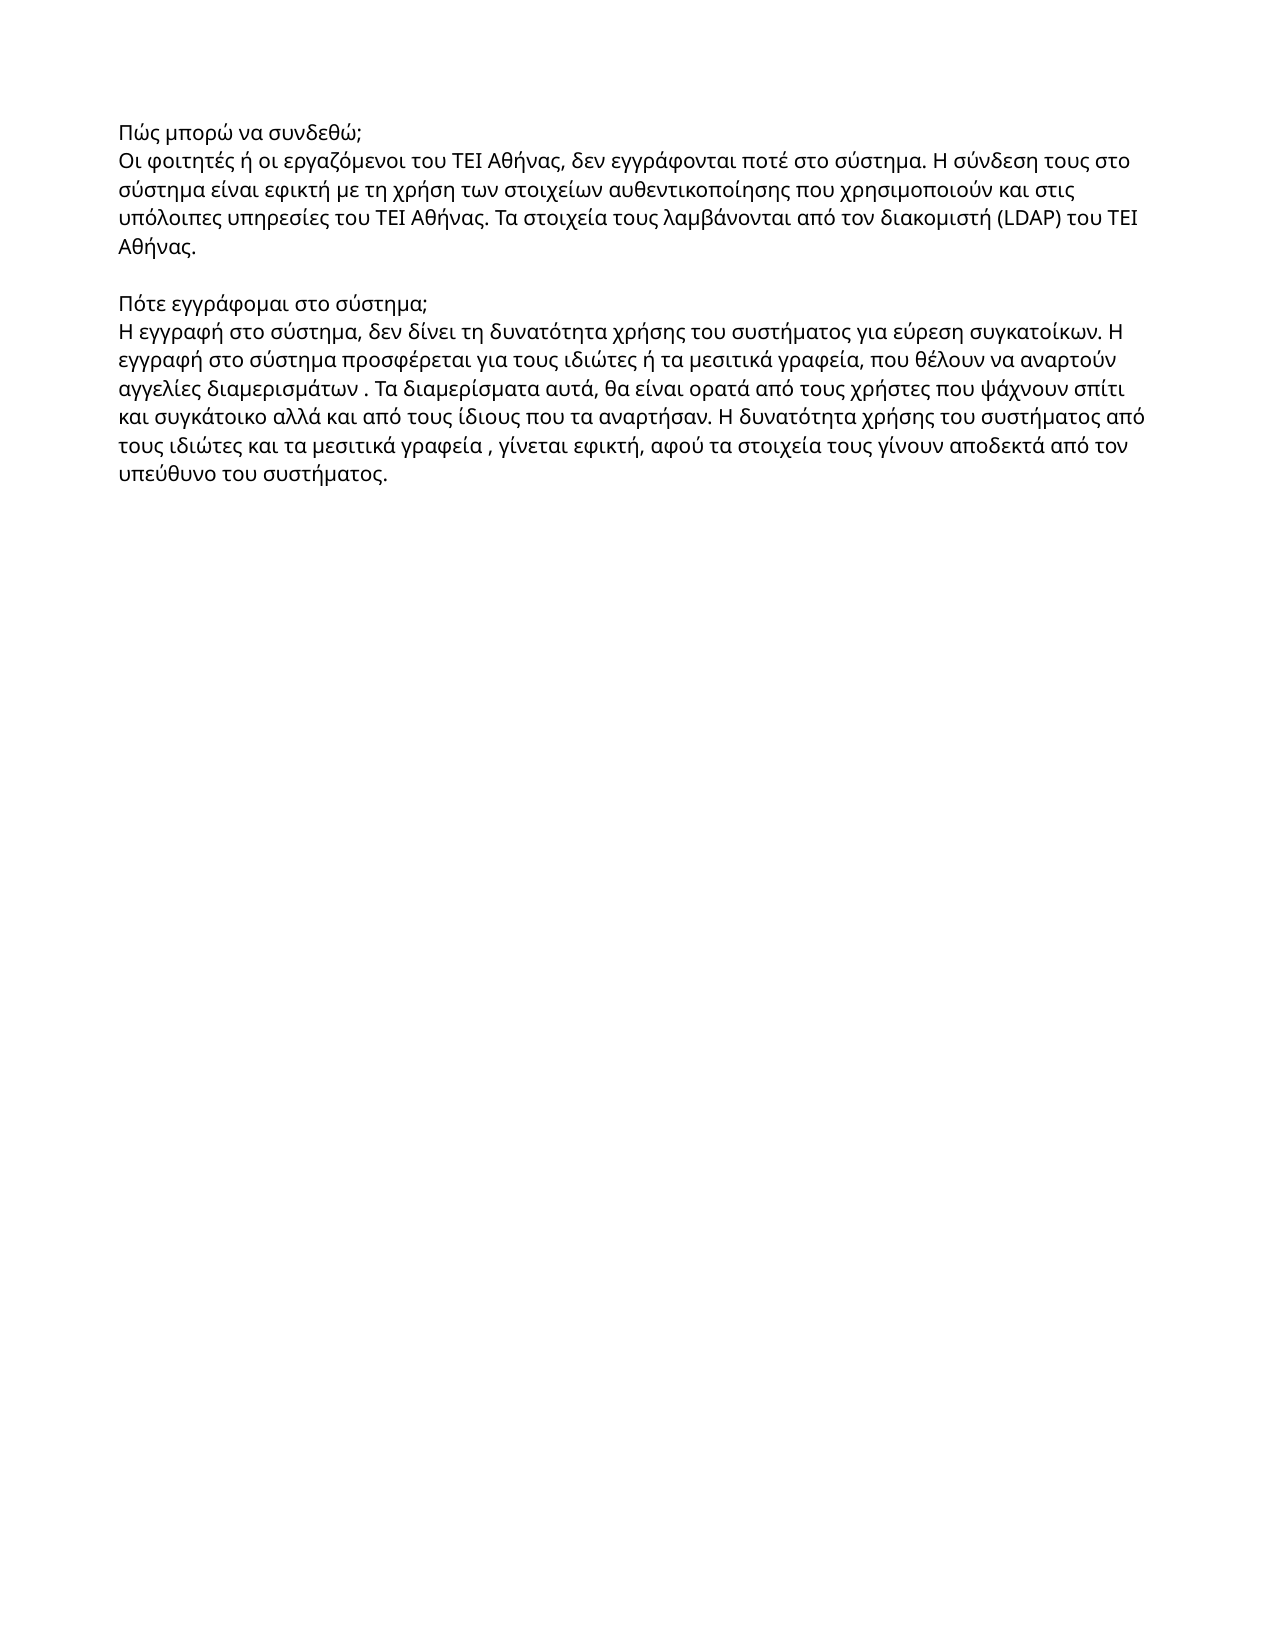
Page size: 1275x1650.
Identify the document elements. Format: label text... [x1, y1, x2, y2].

text Πώς μπορώ να συνδεθώ; Οι φοιτητές ή οι εργαζόμενοι του ΤΕΙ Αθήνας, δεν εγγράφονται ποτέ στο σύστημα. Η σύνδεση τους στο σύστημα είναι εφικτή με τη χρήση των στοιχείων αυθεντικοποίησης που χρησιμοποιούν και στις υπόλοιπες υπηρεσίες του ΤΕΙ Αθήνας. Τα στοιχεία τους λαμβάνονται από τον διακομιστή (LDAP) του ΤΕΙ Αθήνας. Πότε εγγράφομαι στο σύστημα; Η εγγραφή στο σύστημα, δεν δίνει τη δυνατότητα χρήσης του συστήματος για εύρεση συγκατοίκων. Η εγγραφή στο σύστημα προσφέρεται για τους ιδιώτες ή τα μεσιτικά γραφεία, που θέλουν να αναρτούν αγγελίες διαμερισμάτων . Τα διαμερίσματα αυτά, θα είναι ορατά από τους χρήστες που ψάχνουν σπίτι και συγκάτοικο αλλά και από τους ίδιους που τα αναρτήσαν. Η δυνατότητα χρήσης του συστήματος από τους ιδιώτες και τα μεσιτικά γραφεία , γίνεται εφικτή, αφού τα στοιχεία τους γίνουν αποδεκτά από τον υπεύθυνο του συστήματος. [118, 118, 1157, 488]
